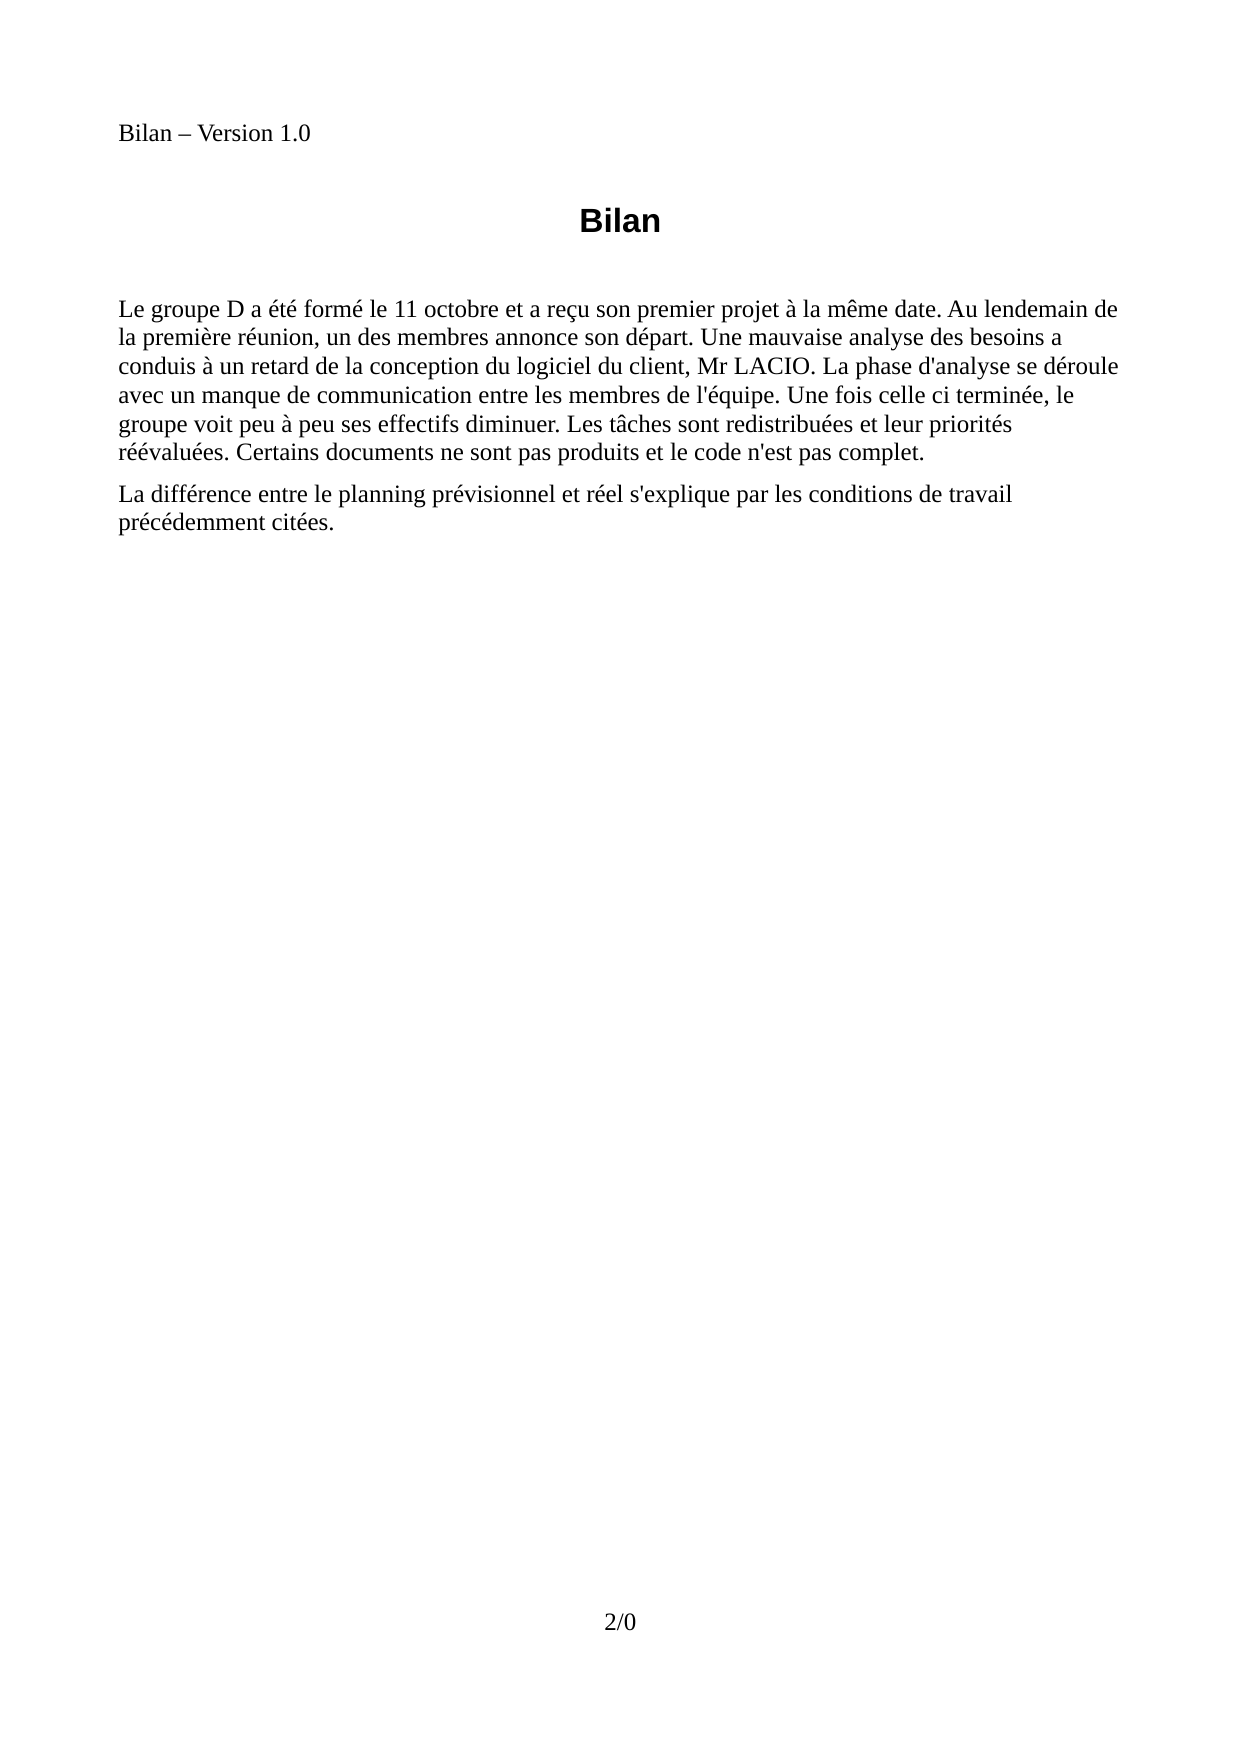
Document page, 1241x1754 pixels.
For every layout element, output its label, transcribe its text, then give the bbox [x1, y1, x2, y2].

text La différence entre le planning prévisionnel et réel s'explique par les conditions de travail précédemment citées. [118, 479, 1122, 536]
subtitle Bilan [118, 201, 1122, 240]
text Le groupe D a été formé le 11 octobre et a reçu son premier projet à la même date. Au lendemain de la première réunion, un des membres annonce son départ. Une mauvaise analyse des besoins a conduis à un retard de la conception du logiciel du client, Mr LACIO. La phase d'analyse se déroule avec un manque de communication entre les membres de l'équipe. Une fois celle ci terminée, le groupe voit peu à peu ses effectifs diminuer. Les tâches sont redistribuées et leur priorités réévaluées. Certains documents ne sont pas produits et le code n'est pas complet. [118, 294, 1122, 466]
